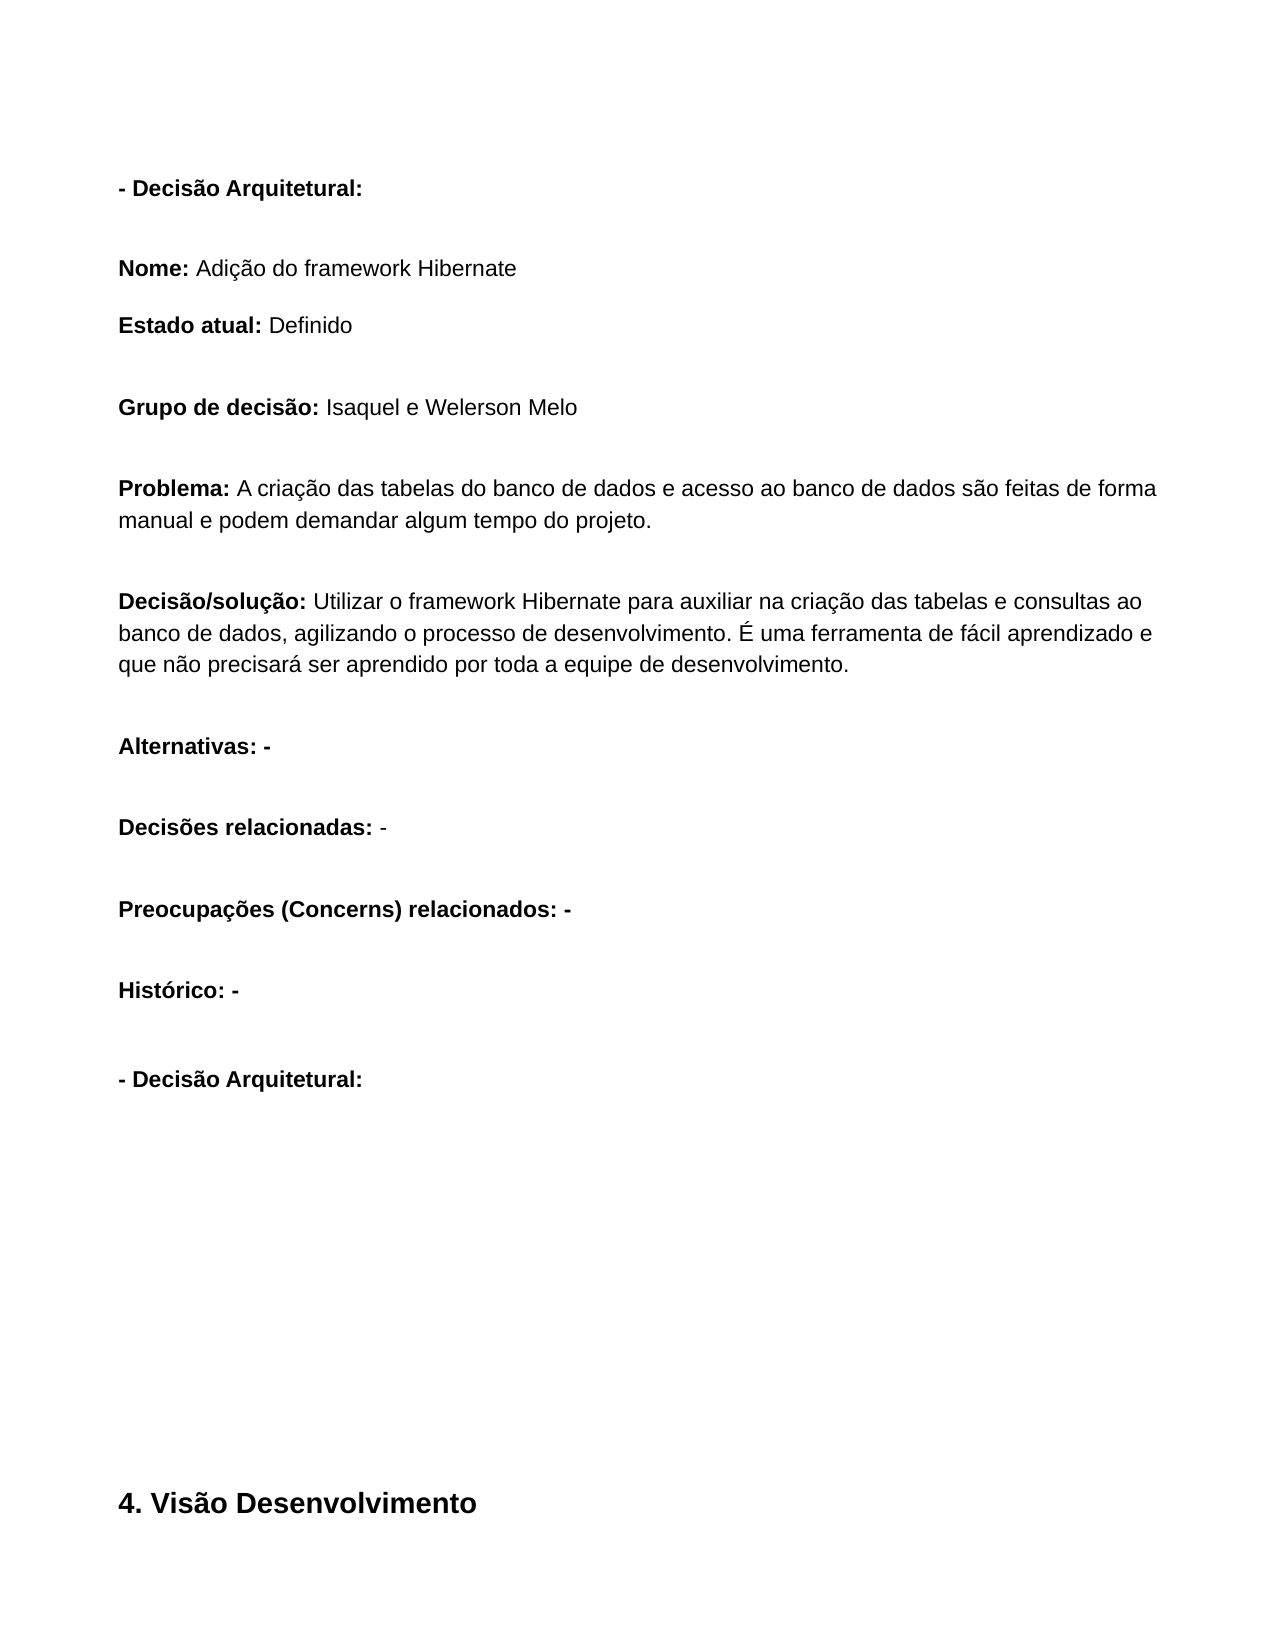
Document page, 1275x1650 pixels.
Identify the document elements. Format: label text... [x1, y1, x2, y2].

text 4. Visão Desenvolvimento [118, 1486, 1157, 1519]
text Alternativas: - [118, 733, 1157, 759]
text Problema: A criação das tabelas do banco de dados e acesso ao banco de dados são feitas de forma manual e podem demandar algum tempo do projeto. [118, 475, 1157, 533]
text Nome: Adição do framework Hibernate [118, 255, 1157, 282]
text Histórico: - [118, 977, 1157, 1004]
text - Decisão Arquitetural: [118, 1066, 1157, 1092]
text - Decisão Arquitetural: [118, 175, 1157, 201]
text Estado atual: Definido [118, 312, 1157, 338]
text Grupo de decisão: Isaquel e Welerson Melo [118, 393, 1157, 420]
text Decisões relacionadas: - [118, 814, 1157, 841]
text Preocupações (Concerns) relacionados: - [118, 896, 1157, 922]
text Decisão/solução: Utilizar o framework Hibernate para auxiliar na criação das tabelas e consultas ao banco de dados, agilizando o processo de desenvolvimento. É uma ferramenta de fácil aprendizado e que não precisará ser aprendido por toda a equipe de desenvolvimento. [118, 588, 1157, 678]
